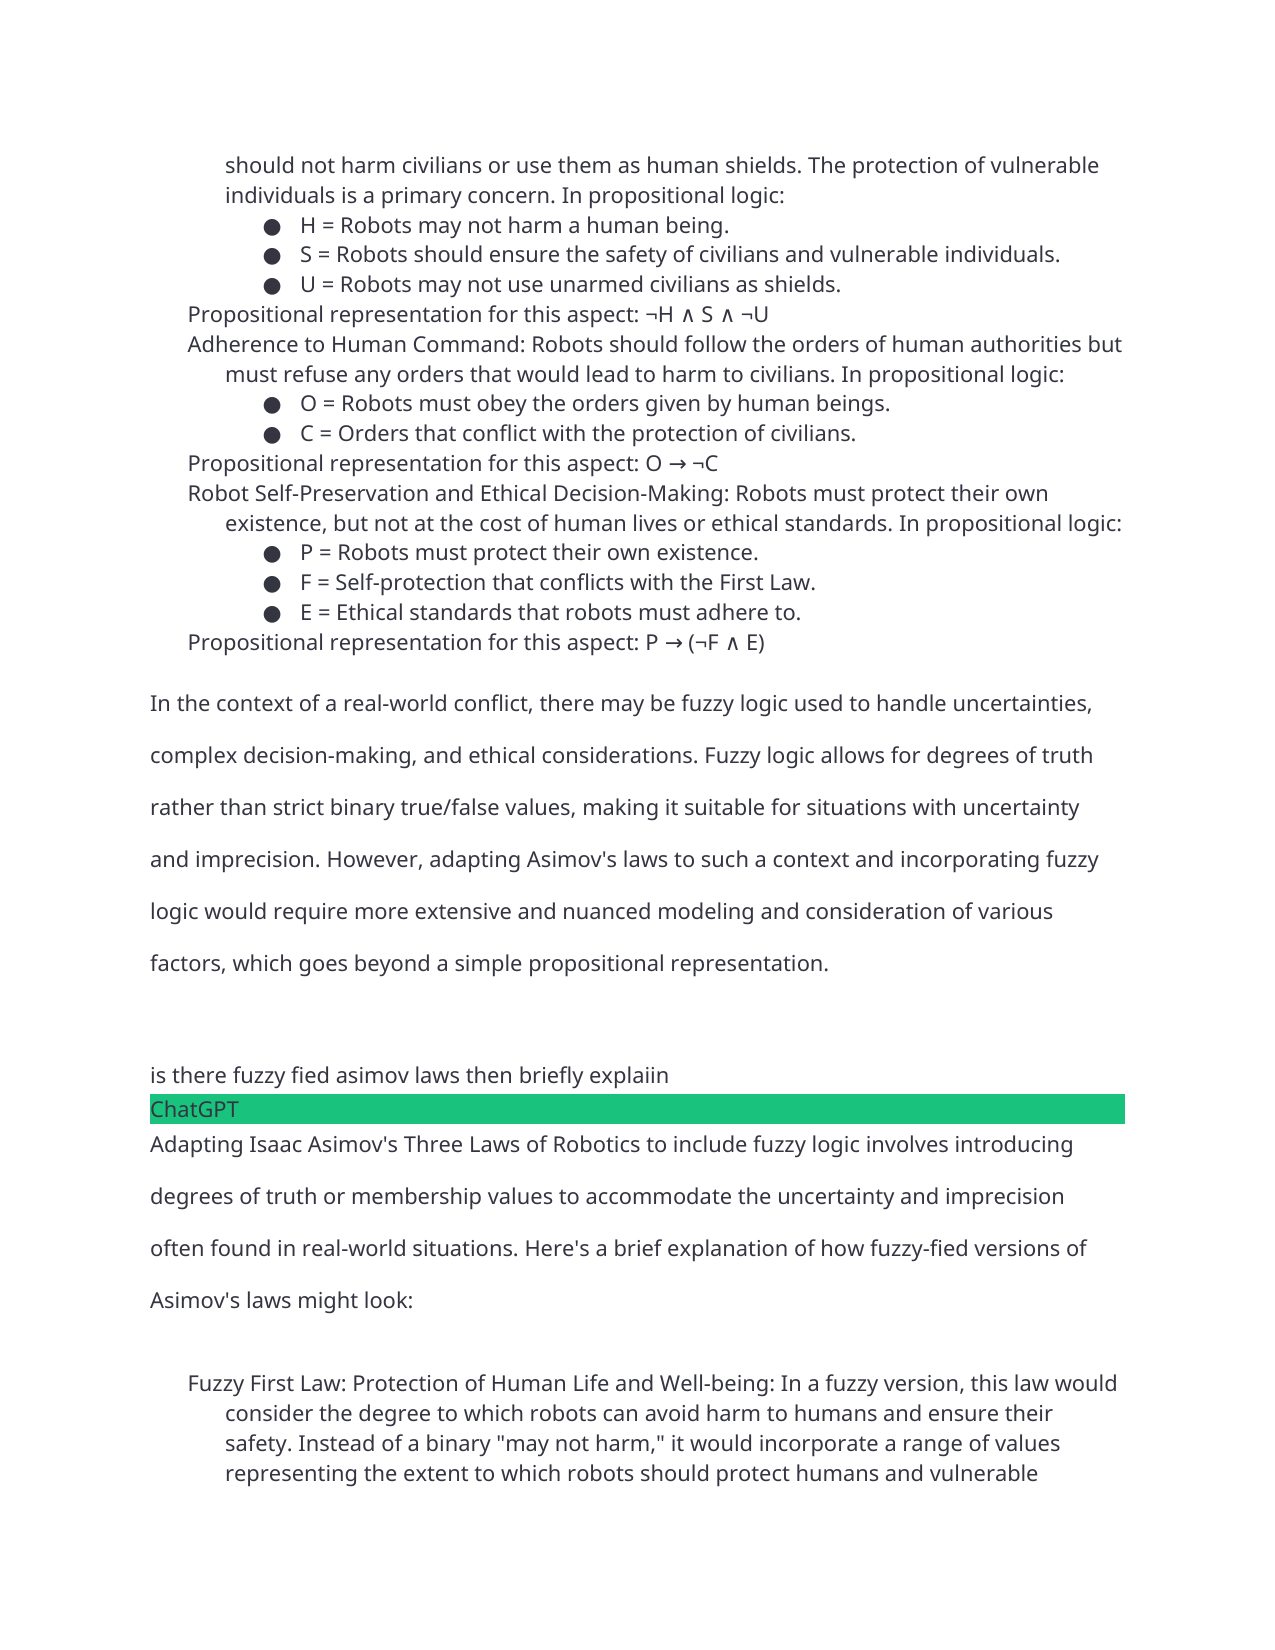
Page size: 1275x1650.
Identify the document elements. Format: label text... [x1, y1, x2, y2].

list U = Robots may not use unarmed civilians as shields. [262, 269, 1125, 299]
list Adherence to Human Command: Robots should follow the orders of human authorities but must refuse any orders that would lead to harm to civilians. In propositional logic: [187, 329, 1125, 388]
list Fuzzy First Law: Protection of Human Life and Well-being: In a fuzzy version, this law would consider the degree to which robots can avoid harm to humans and ensure their safety. Instead of a binary "may not harm," it would incorporate a range of values representing the extent to which robots should protect humans and vulnerable [187, 1368, 1125, 1487]
list S = Robots should ensure the safety of civilians and vulnerable individuals. [262, 239, 1125, 269]
text is there fuzzy fied asimov laws then briefly explaiin [150, 1060, 1125, 1090]
list Propositional representation for this aspect: P → (¬F ∧ E) [187, 627, 1125, 656]
list Propositional representation for this aspect: ¬H ∧ S ∧ ¬U [187, 299, 1125, 329]
list P = Robots must protect their own existence. [262, 537, 1125, 567]
text Adapting Isaac Asimov's Three Laws of Robotics to include fuzzy logic involves introducing degrees of truth or membership values to accommodate the uncertainty and imprecision often found in real-world situations. Here's a brief explanation of how fuzzy-fied versions of Asimov's laws might look: [150, 1129, 1125, 1315]
list should not harm civilians or use them as human shields. The protection of vulnerable individuals is a primary concern. In propositional logic: [187, 150, 1125, 209]
list F = Self-protection that conflicts with the First Law. [262, 567, 1125, 597]
list H = Robots may not harm a human being. [262, 209, 1125, 239]
list Propositional representation for this aspect: O → ¬C [187, 448, 1125, 478]
list O = Robots must obey the orders given by human beings. [262, 388, 1125, 418]
list Robot Self-Preservation and Ethical Decision-Making: Robots must protect their own existence, but not at the cost of human lives or ethical standards. In propositional logic: [187, 478, 1125, 537]
list E = Ethical standards that robots must adhere to. [262, 597, 1125, 627]
text ChatGPT [150, 1094, 1125, 1124]
picture [150, 1000, 207, 1057]
text In the context of a real-world conflict, there may be fuzzy logic used to handle uncertainties, complex decision-making, and ethical considerations. Fuzzy logic allows for degrees of truth rather than strict binary true/false values, making it suitable for situations with uncertainty and imprecision. However, adapting Asimov's laws to such a context and incorporating fuzzy logic would require more extensive and nuanced modeling and consideration of various factors, which goes beyond a simple propositional representation. [150, 688, 1125, 978]
list C = Orders that conflict with the protection of civilians. [262, 418, 1125, 448]
